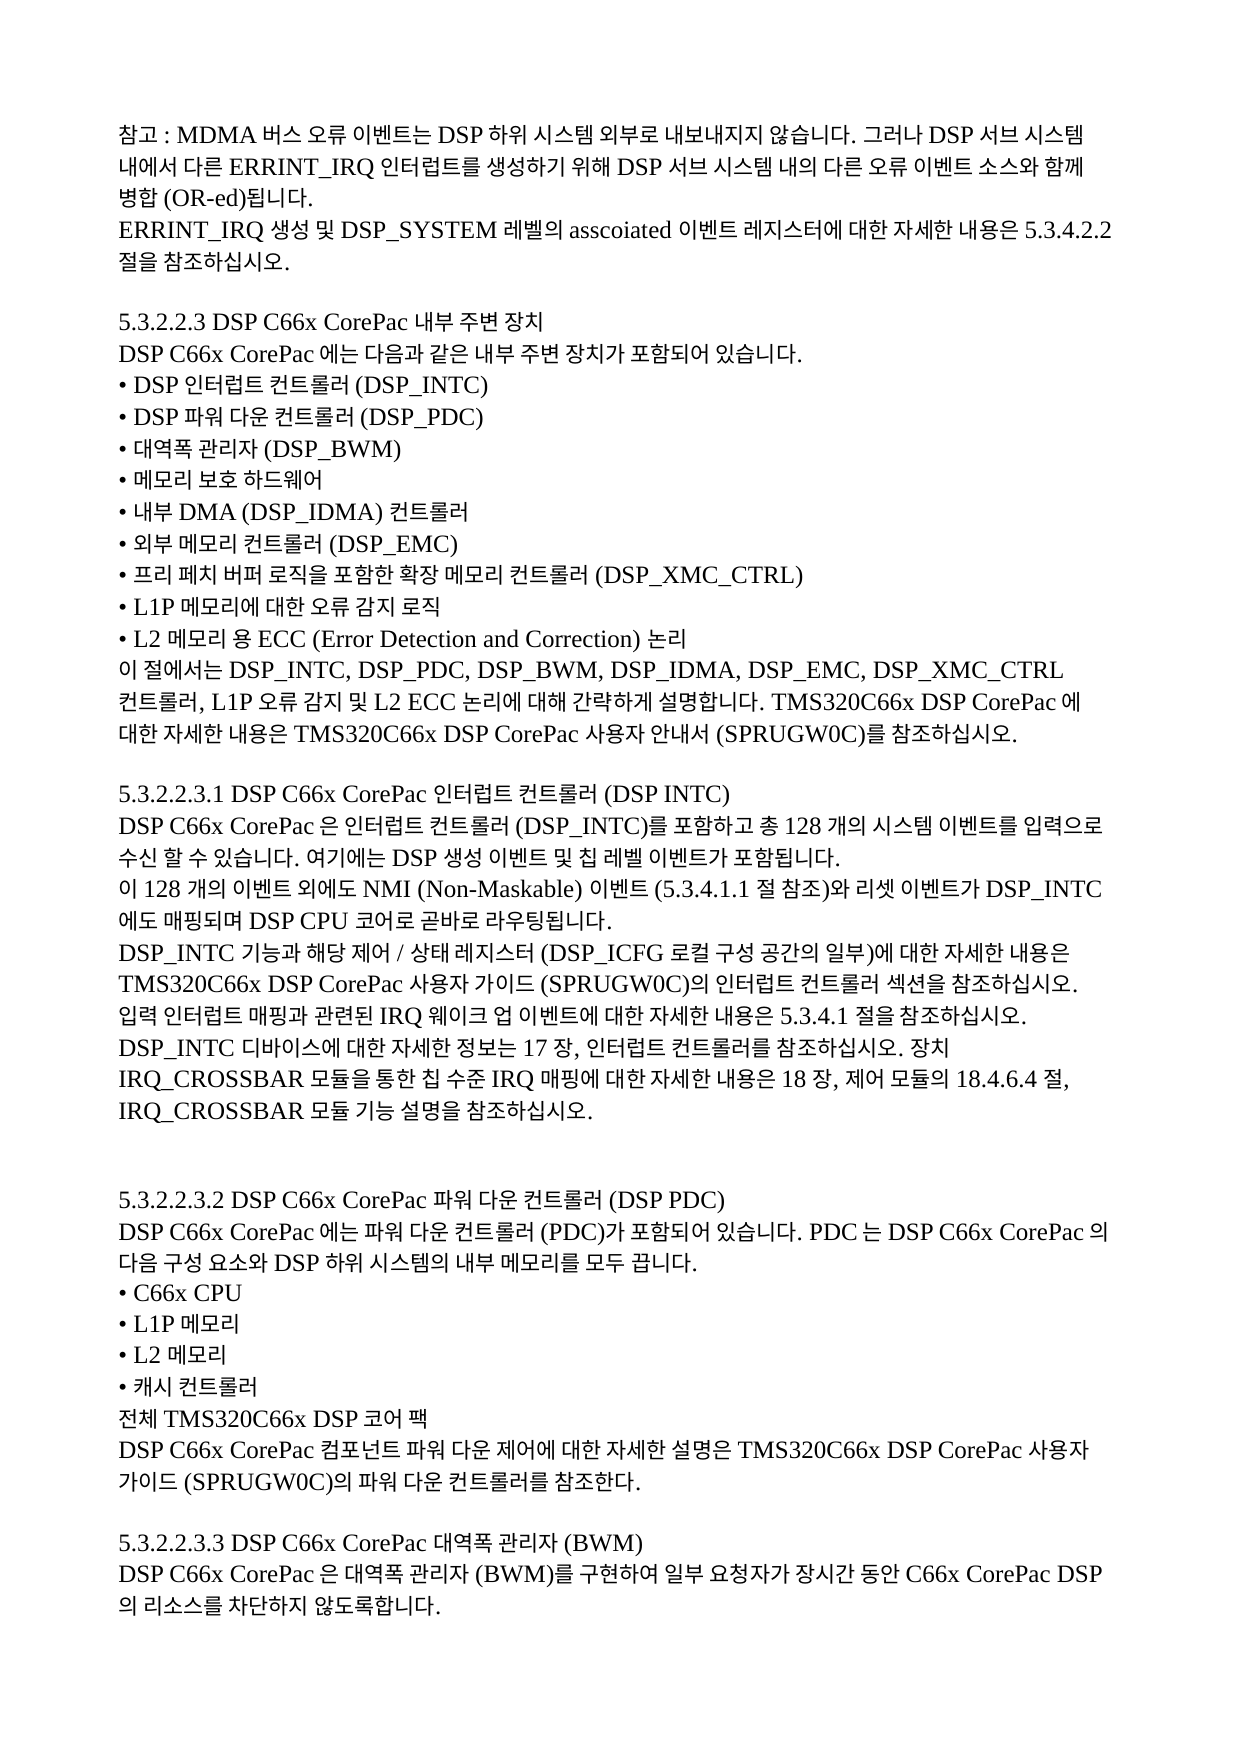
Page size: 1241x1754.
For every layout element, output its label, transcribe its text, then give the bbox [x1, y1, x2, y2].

text • C66x CPU [118, 1278, 1122, 1307]
text • 캐시 컨트롤러 [118, 1370, 1122, 1402]
text 5.3.2.2.3.2 DSP C66x CorePac 파워 다운 컨트롤러 (DSP PDC) [118, 1183, 1122, 1215]
text • 내부 DMA (DSP_IDMA) 컨트롤러 [118, 495, 1122, 527]
text 이 절에서는 DSP_INTC, DSP_PDC, DSP_BWM, DSP_IDMA, DSP_EMC, DSP_XMC_CTRL 컨트롤러, L1P 오류 감지 및 L2 ECC 논리에 대해 간략하게 설명합니다. TMS320C66x DSP CorePac에 대한 자세한 내용은 TMS320C66x DSP CorePac 사용자 안내서 (SPRUGW0C)를 참조하십시오. [118, 653, 1122, 748]
text DSP C66x CorePac은 대역폭 관리자 (BWM)를 구현하여 일부 요청자가 장시간 동안 C66x CorePac DSP의 리소스를 차단하지 않도록합니다. [118, 1557, 1122, 1621]
text • 외부 메모리 컨트롤러 (DSP_EMC) [118, 527, 1122, 558]
text 5.3.2.2.3.3 DSP C66x CorePac 대역폭 관리자 (BWM) [118, 1526, 1122, 1557]
text • 대역폭 관리자 (DSP_BWM) [118, 432, 1122, 463]
text 5.3.2.2.3 DSP C66x CorePac 내부 주변 장치 [118, 305, 1122, 337]
text DSP C66x CorePac은 인터럽트 컨트롤러 (DSP_INTC)를 포함하고 총 128 개의 시스템 이벤트를 입력으로 수신 할 수 있습니다. 여기에는 DSP 생성 이벤트 및 칩 레벨 이벤트가 포함됩니다. [118, 809, 1122, 872]
text • L1P 메모리에 대한 오류 감지 로직 [118, 590, 1122, 622]
text • DSP 인터럽트 컨트롤러 (DSP_INTC) [118, 368, 1122, 400]
text 참고 : MDMA 버스 오류 이벤트는 DSP 하위 시스템 외부로 내보내지지 않습니다. 그러나 DSP 서브 시스템 내에서 다른 ERRINT_IRQ 인터럽트를 생성하기 위해 DSP 서브 시스템 내의 다른 오류 이벤트 소스와 함께 병합 (OR-ed)됩니다. [118, 118, 1122, 213]
text 전체 TMS320C66x DSP 코어 팩 [118, 1402, 1122, 1433]
text • L1P 메모리 [118, 1307, 1122, 1338]
text DSP_INTC 디바이스에 대한 자세한 정보는 17 장, 인터럽트 컨트롤러를 참조하십시오. 장치 IRQ_CROSSBAR 모듈을 통한 칩 수준 IRQ 매핑에 대한 자세한 내용은 18 장, 제어 모듈의 18.4.6.4 절, IRQ_CROSSBAR 모듈 기능 설명을 참조하십시오. [118, 1031, 1122, 1126]
text • L2 메모리 [118, 1338, 1122, 1370]
text DSP C66x CorePac 컴포넌트 파워 다운 제어에 대한 자세한 설명은 TMS320C66x DSP CorePac 사용자 가이드 (SPRUGW0C)의 파워 다운 컨트롤러를 참조한다. [118, 1433, 1122, 1497]
text 5.3.2.2.3.1 DSP C66x CorePac 인터럽트 컨트롤러 (DSP INTC) [118, 777, 1122, 809]
text DSP_INTC 기능과 해당 제어 / 상태 레지스터 (DSP_ICFG 로컬 구성 공간의 일부)에 대한 자세한 내용은 TMS320C66x DSP CorePac 사용자 가이드 (SPRUGW0C)의 인터럽트 컨트롤러 섹션을 참조하십시오. [118, 936, 1122, 999]
text • DSP 파워 다운 컨트롤러 (DSP_PDC) [118, 400, 1122, 432]
text 이 128 개의 이벤트 외에도 NMI (Non-Maskable) 이벤트 (5.3.4.1.1 절 참조)와 리셋 이벤트가 DSP_INTC에도 매핑되며 DSP CPU 코어로 곧바로 라우팅됩니다. [118, 872, 1122, 936]
text 입력 인터럽트 매핑과 관련된 IRQ 웨이크 업 이벤트에 대한 자세한 내용은 5.3.4.1 절을 참조하십시오. [118, 999, 1122, 1031]
text ERRINT_IRQ 생성 및 DSP_SYSTEM 레벨의 asscoiated 이벤트 레지스터에 대한 자세한 내용은 5.3.4.2.2 절을 참조하십시오. [118, 213, 1122, 276]
text DSP C66x CorePac에는 파워 다운 컨트롤러 (PDC)가 포함되어 있습니다. PDC는 DSP C66x CorePac의 다음 구성 요소와 DSP 하위 시스템의 내부 메모리를 모두 끕니다. [118, 1215, 1122, 1278]
text • 메모리 보호 하드웨어 [118, 463, 1122, 495]
text • 프리 페치 버퍼 로직을 포함한 확장 메모리 컨트롤러 (DSP_XMC_CTRL) [118, 558, 1122, 590]
text • L2 메모리 용 ECC (Error Detection and Correction) 논리 [118, 622, 1122, 653]
text DSP C66x CorePac에는 다음과 같은 내부 주변 장치가 포함되어 있습니다. [118, 337, 1122, 368]
